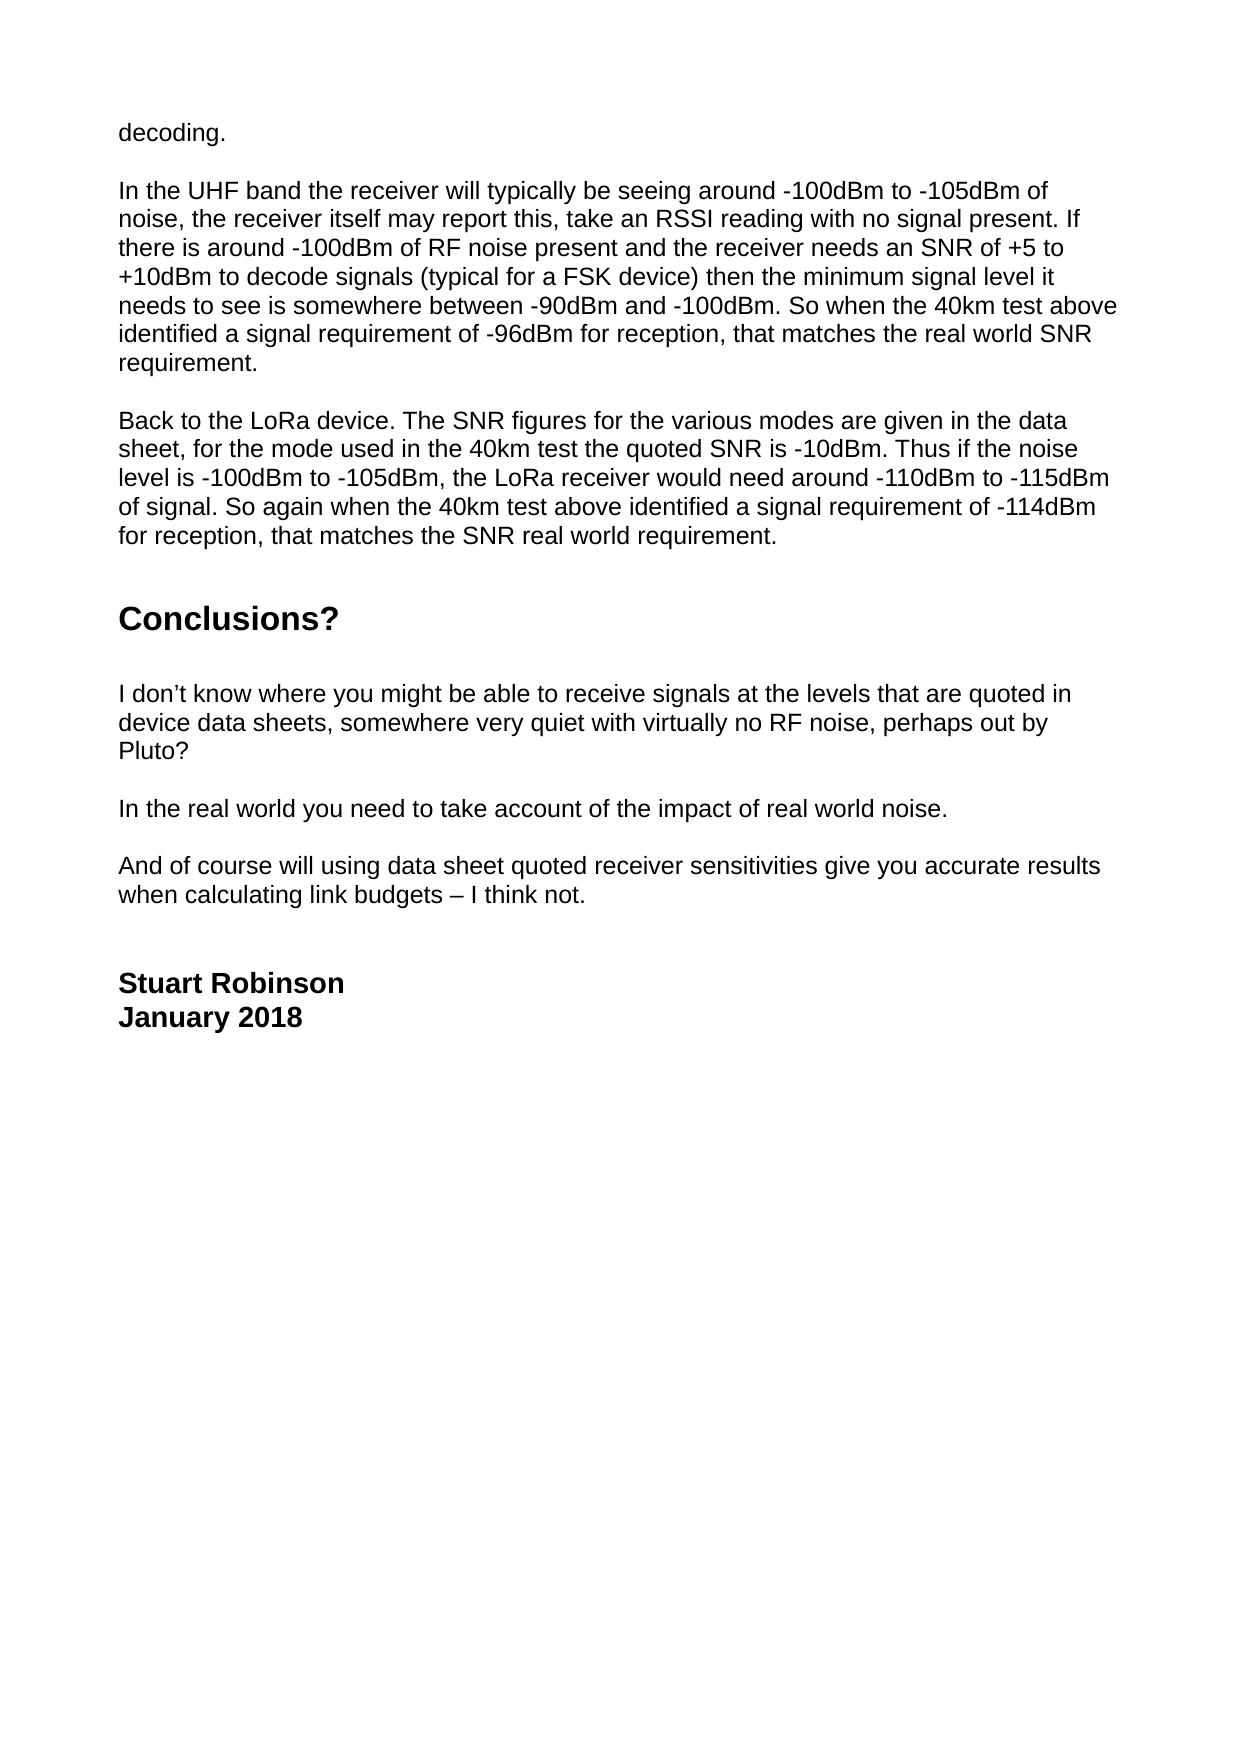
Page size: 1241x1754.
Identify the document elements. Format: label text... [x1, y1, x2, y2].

text In the UHF band the receiver will typically be seeing around -100dBm to -105dBm of noise, the receiver itself may report this, take an RSSI reading with no signal present. If there is around -100dBm of RF noise present and the receiver needs an SNR of +5 to +10dBm to decode signals (typical for a FSK device) then the minimum signal level it needs to see is somewhere between -90dBm and -100dBm. So when the 40km test above identified a signal requirement of -96dBm for reception, that matches the real world SNR requirement. [118, 176, 1122, 377]
text Stuart Robinson [118, 966, 1122, 1000]
text I don’t know where you might be able to receive signals at the levels that are quoted in device data sheets, somewhere very quiet with virtually no RF noise, perhaps out by Pluto? [118, 679, 1122, 765]
text decoding. [118, 118, 1122, 147]
text January 2018 [118, 1000, 1122, 1033]
text Back to the LoRa device. The SNR figures for the various modes are given in the data sheet, for the mode used in the 40km test the quoted SNR is -10dBm. Thus if the noise level is -100dBm to -105dBm, the LoRa receiver would need around -110dBm to -115dBm of signal. So again when the 40km test above identified a signal requirement of -114dBm for reception, that matches the SNR real world requirement. [118, 406, 1122, 549]
text In the real world you need to take account of the impact of real world noise. [118, 794, 1122, 823]
text And of course will using data sheet quoted receiver sensitivities give you accurate results when calculating link budgets – I think not. [118, 851, 1122, 909]
subtitle Conclusions? [118, 599, 1122, 638]
